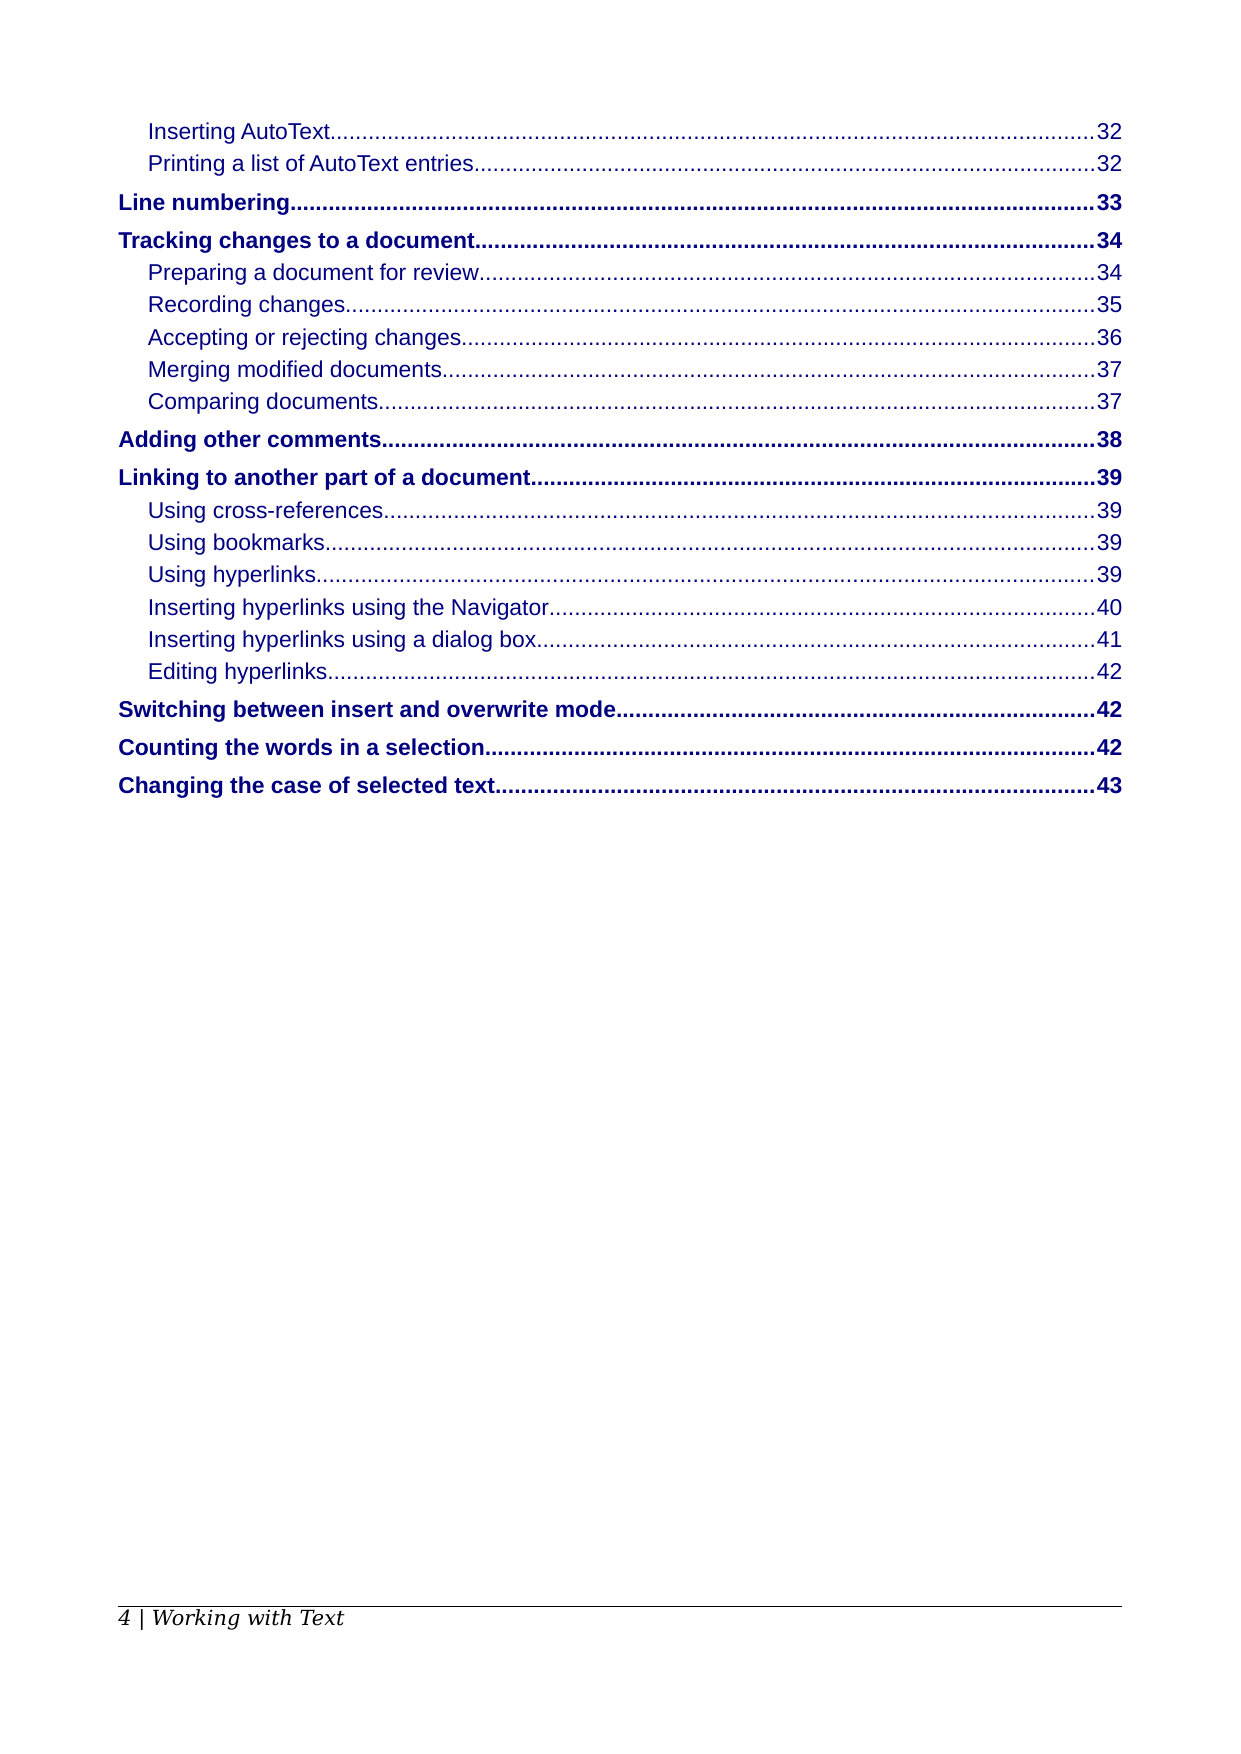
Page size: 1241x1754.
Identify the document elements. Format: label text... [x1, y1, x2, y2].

text Inserting AutoText 32 [148, 118, 1122, 144]
text Editing hyperlinks 42 [148, 658, 1122, 684]
text Linking to another part of a document 39 [118, 464, 1122, 491]
text Tracking changes to a document 34 [118, 227, 1122, 253]
text Counting the words in a selection 42 [118, 734, 1122, 761]
text Comparing documents 37 [148, 388, 1122, 414]
text Merging modified documents 37 [148, 356, 1122, 382]
text Adding other comments 38 [118, 426, 1122, 453]
text Accepting or rejecting changes 36 [148, 323, 1122, 350]
text Using bookmarks 39 [148, 529, 1122, 555]
text Using cross-references 39 [148, 497, 1122, 523]
text Line numbering 33 [118, 188, 1122, 215]
text Inserting hyperlinks using the Navigator 40 [148, 593, 1122, 620]
text Inserting hyperlinks using a dialog box 41 [148, 626, 1122, 652]
text Switching between insert and overwrite mode 42 [118, 696, 1122, 723]
text Changing the case of selected text 43 [118, 772, 1122, 799]
text Preparing a document for review 34 [148, 259, 1122, 285]
text Recording changes 35 [148, 291, 1122, 318]
text Using hyperlinks 39 [148, 561, 1122, 588]
text Printing a list of AutoText entries 32 [148, 150, 1122, 177]
